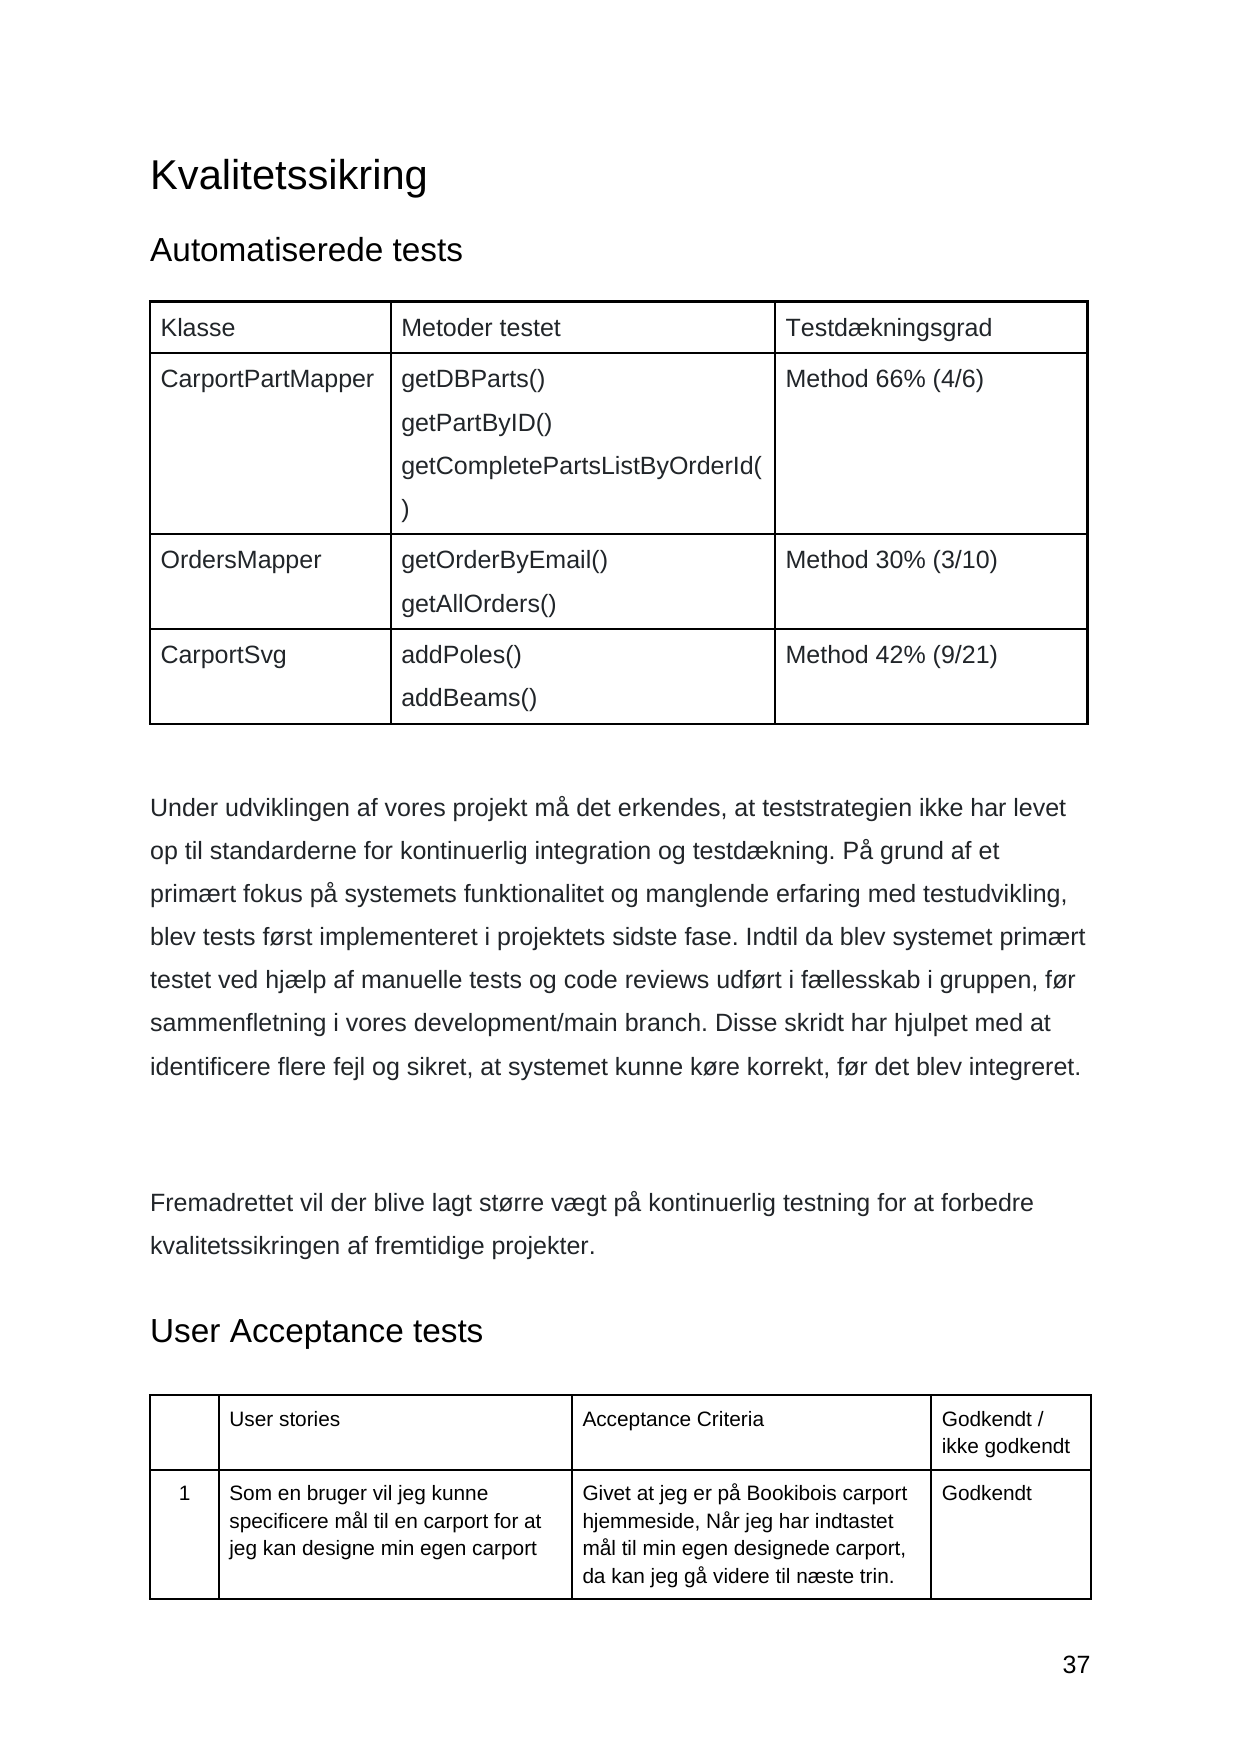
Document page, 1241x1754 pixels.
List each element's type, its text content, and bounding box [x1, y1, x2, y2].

table_cell Method 30% (3/10) [776, 535, 1086, 628]
table_cell Givet at jeg er på Bookibois carport hjemmeside, Når jeg har indtastet mål til min egen designede carport, da kan jeg gå videre til næste trin. [573, 1471, 930, 1598]
table_cell addPoles() addBeams() [392, 630, 774, 723]
table_header Metoder testet [392, 303, 774, 352]
table_header User stories [220, 1396, 571, 1468]
table_header Klasse [151, 303, 390, 352]
table_cell 1 [151, 1471, 218, 1598]
subtitle User Acceptance tests [150, 1312, 1090, 1350]
text Fremadrettet vil der blive lagt større vægt på kontinuerlig testning for at forbedre kvalitetssikringen af fremtidige projekter. [150, 1188, 1090, 1260]
table_cell CarportSvg [151, 630, 390, 723]
table_cell getDBParts() getPartByID() getCompletePartsListByOrderId() [392, 354, 774, 533]
table_cell Som en bruger vil jeg kunne specificere mål til en carport for at jeg kan designe min egen carport [220, 1471, 571, 1598]
table_cell Method 42% (9/21) [776, 630, 1086, 723]
table_header Testdækningsgrad [776, 303, 1086, 352]
table_cell getOrderByEmail() getAllOrders() [392, 535, 774, 628]
table_cell Method 66% (4/6) [776, 354, 1086, 533]
table_cell Godkendt [932, 1471, 1090, 1598]
table_header Godkendt / ikke godkendt [932, 1396, 1090, 1468]
table_cell OrdersMapper [151, 535, 390, 628]
table_header Acceptance Criteria [573, 1396, 930, 1468]
table_cell CarportPartMapper [151, 354, 390, 533]
text Under udviklingen af vores projekt må det erkendes, at teststrategien ikke har levet op til standarderne for kontinuerlig integration og testdækning. På grund af et primært fokus på systemets funktionalitet og manglende erfaring med testudvikling, blev tests først implementeret i projektets sidste fase. Indtil da blev systemet primært testet ved hjælp af manuelle tests og code reviews udført i fællesskab i gruppen, før sammenfletning i vores development/main branch. Disse skridt har hjulpet med at identificere flere fejl og sikret, at systemet kunne køre korrekt, før det blev integreret. [150, 793, 1090, 1080]
table_header [151, 1396, 218, 1468]
subtitle Automatiserede tests [150, 230, 1090, 269]
subtitle Kvalitetssikring [150, 150, 1090, 198]
